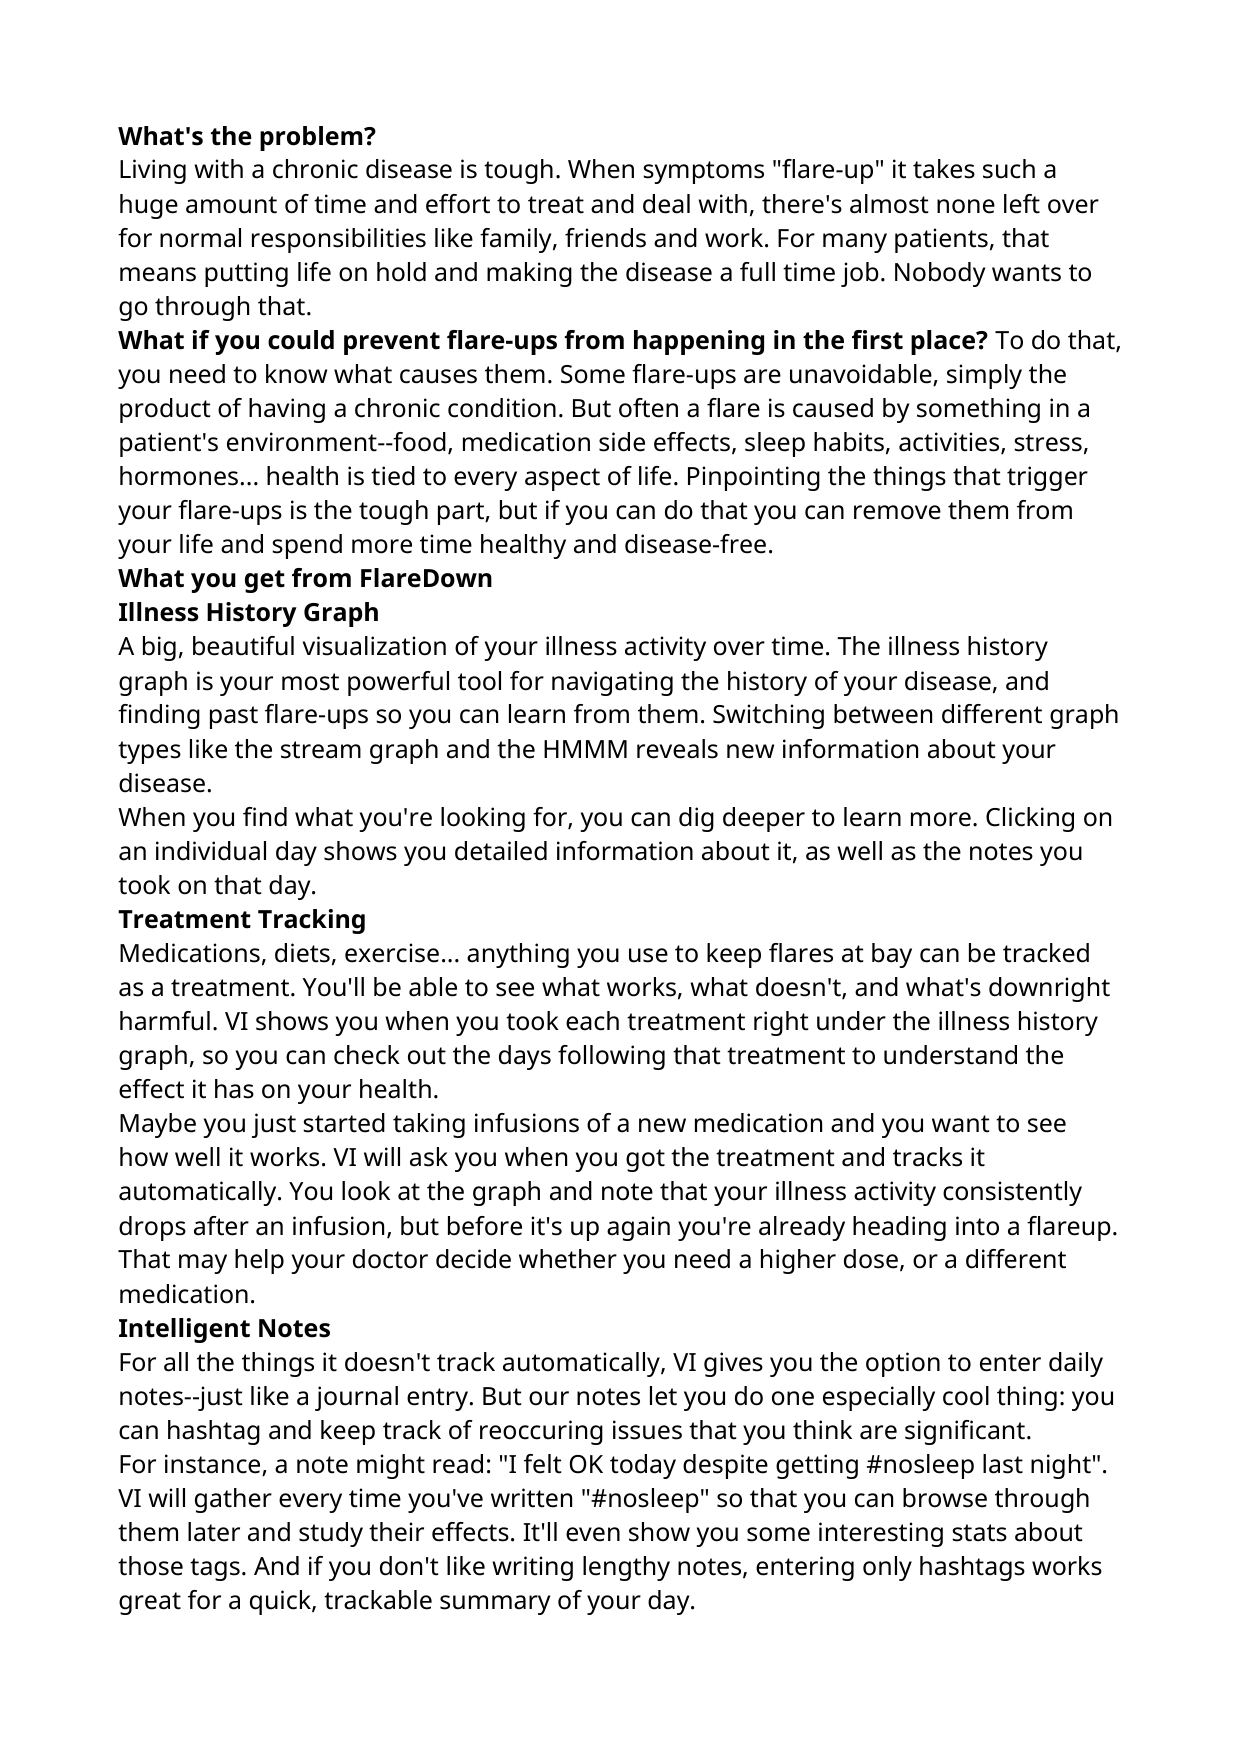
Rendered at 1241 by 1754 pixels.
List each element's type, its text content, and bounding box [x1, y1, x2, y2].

text For all the things it doesn't track automatically, VI gives you the option to enter daily notes--just like a journal entry. But our notes let you do one especially cool thing: you can hashtag and keep track of reoccuring issues that you think are significant. [118, 1344, 1122, 1447]
text A big, beautiful visualization of your illness activity over time. The illness history graph is your most powerful tool for navigating the history of your disease, and finding past flare-ups so you can learn from them. Switching between different graph types like the stream graph and the HMMM reveals new information about your disease. [118, 629, 1122, 799]
text Maybe you just started taking infusions of a new medication and you want to see how well it works. VI will ask you when you got the treatment and tracks it automatically. You look at the graph and note that your illness activity consistently drops after an infusion, but before it's up again you're already heading into a flareup. That may help your doctor decide whether you need a higher dose, or a different medication. [118, 1106, 1122, 1310]
text When you find what you're looking for, you can dig deeper to learn more. Clicking on an individual day shows you detailed information about it, as well as the notes you took on that day. [118, 799, 1122, 902]
text For instance, a note might read: "I felt OK today despite getting #nosleep last night". VI will gather every time you've written "#nosleep" so that you can browse through them later and study their effects. It'll even show you some interesting stats about those tags. And if you don't like writing lengthy notes, entering only hashtags works great for a quick, trackable summary of your day. [118, 1447, 1122, 1617]
text What you get from FlareDown [118, 561, 1122, 595]
text Living with a chronic disease is tough. When symptoms "flare-up" it takes such a huge amount of time and effort to treat and deal with, there's almost none left over for normal responsibilities like family, friends and work. For many patients, that means putting life on hold and making the disease a full time job. Nobody wants to go through that. [118, 152, 1122, 322]
text What if you could prevent flare-ups from happening in the first place? To do that, you need to know what causes them. Some flare-ups are unavoidable, simply the product of having a chronic condition. But often a flare is caused by something in a patient's environment--food, medication side effects, sleep habits, activities, stress, hormones... health is tied to every aspect of life. Pinpointing the things that trigger your flare-ups is the tough part, but if you can do that you can remove them from your life and spend more time healthy and disease-free. [118, 322, 1122, 561]
text Medications, diets, exercise... anything you use to keep flares at bay can be tracked as a treatment. You'll be able to see what works, what doesn't, and what's downright harmful. VI shows you when you took each treatment right under the illness history graph, so you can check out the days following that treatment to understand the effect it has on your health. [118, 936, 1122, 1106]
text Illness History Graph [118, 595, 1122, 629]
text Treatment Tracking [118, 902, 1122, 936]
text Intelligent Notes [118, 1310, 1122, 1344]
text What's the problem? [118, 118, 1122, 152]
